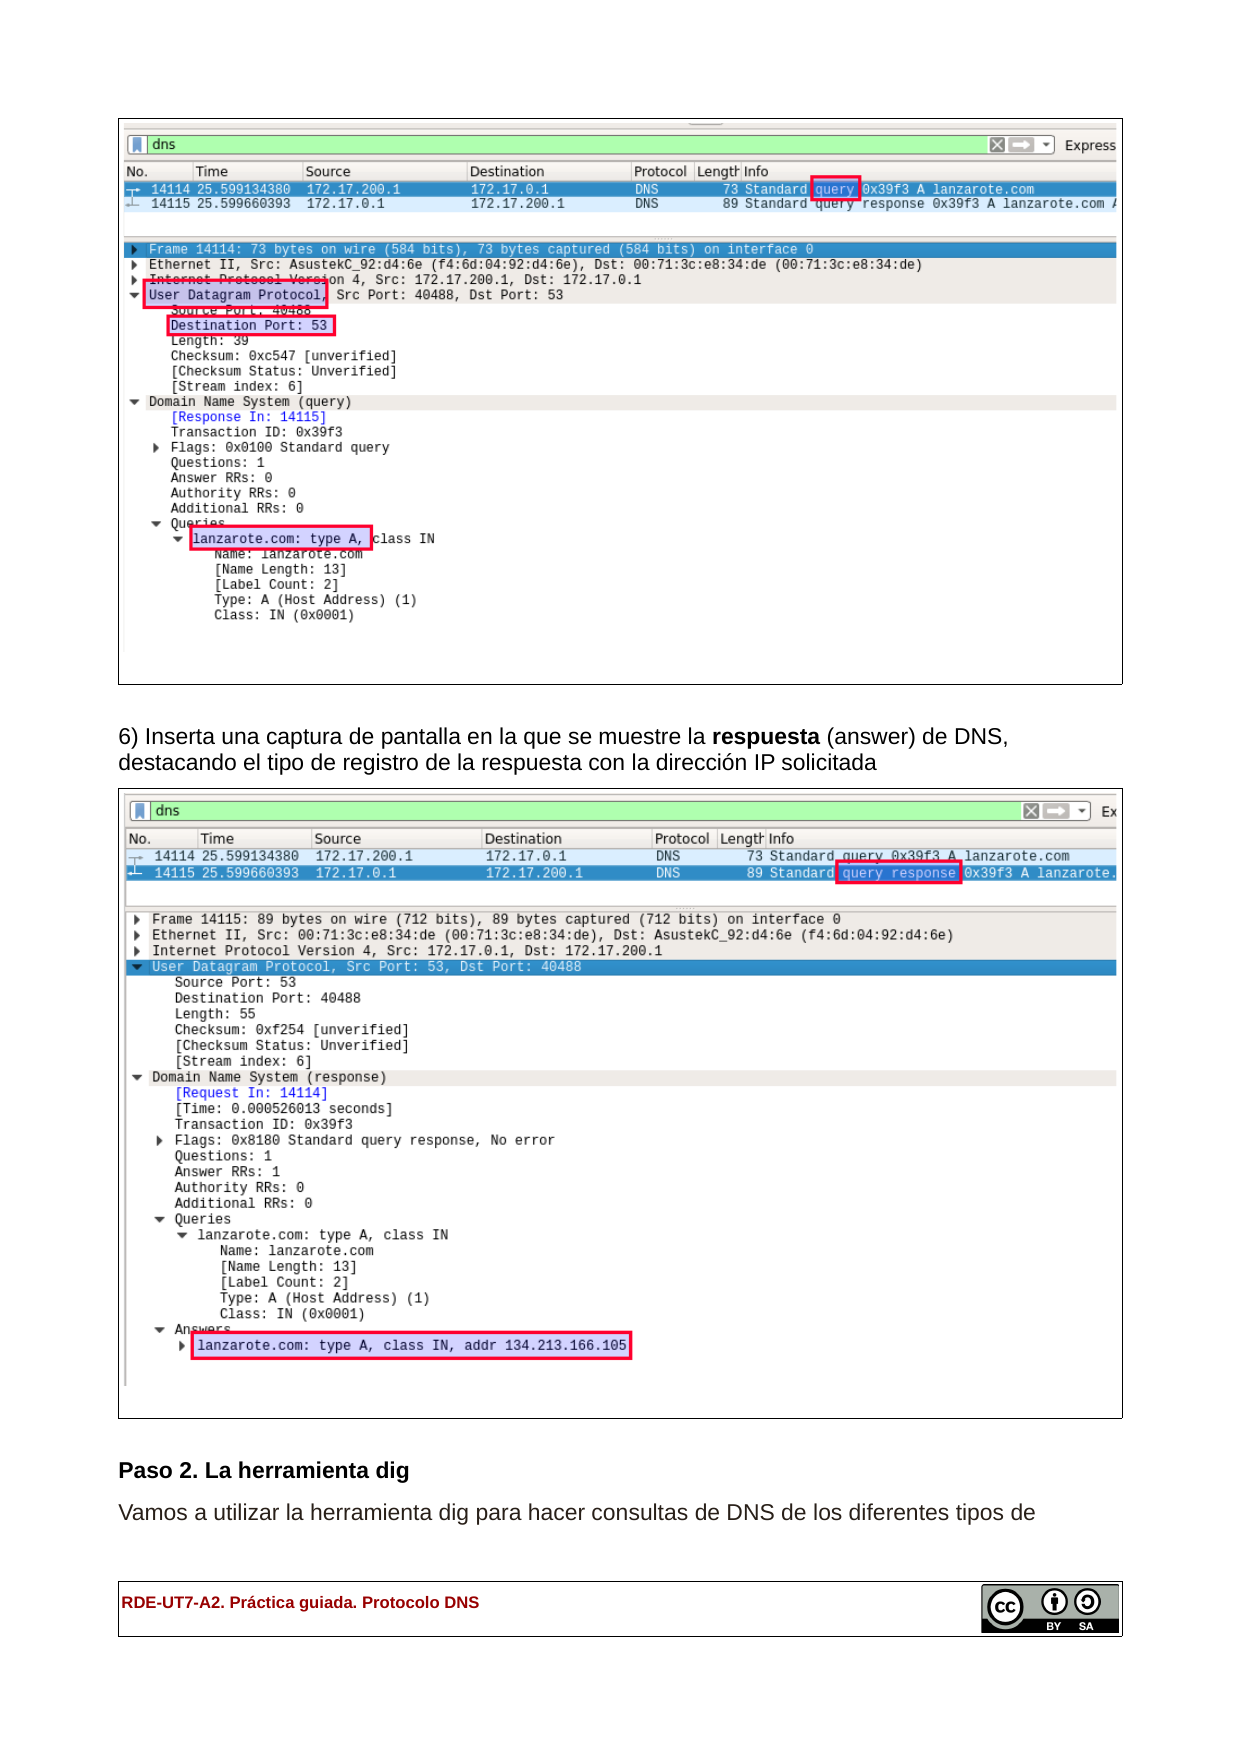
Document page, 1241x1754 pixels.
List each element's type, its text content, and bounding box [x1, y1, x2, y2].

text Paso 2. La herramienta dig [118, 1457, 1122, 1483]
picture [123, 123, 1117, 652]
text Vamos a utilizar la herramienta dig para hacer consultas de DNS de los diferentes tipos de [118, 1496, 1122, 1525]
table_header [119, 119, 1122, 684]
text 6) Inserta una captura de pantalla en la que se muestre la respuesta (answer) de DNS, destacando el tipo de registro de la respuesta con la dirección IP solicitada [118, 723, 1122, 775]
picture [981, 1584, 1119, 1633]
table_header [119, 789, 1122, 1418]
picture [123, 793, 1117, 1386]
